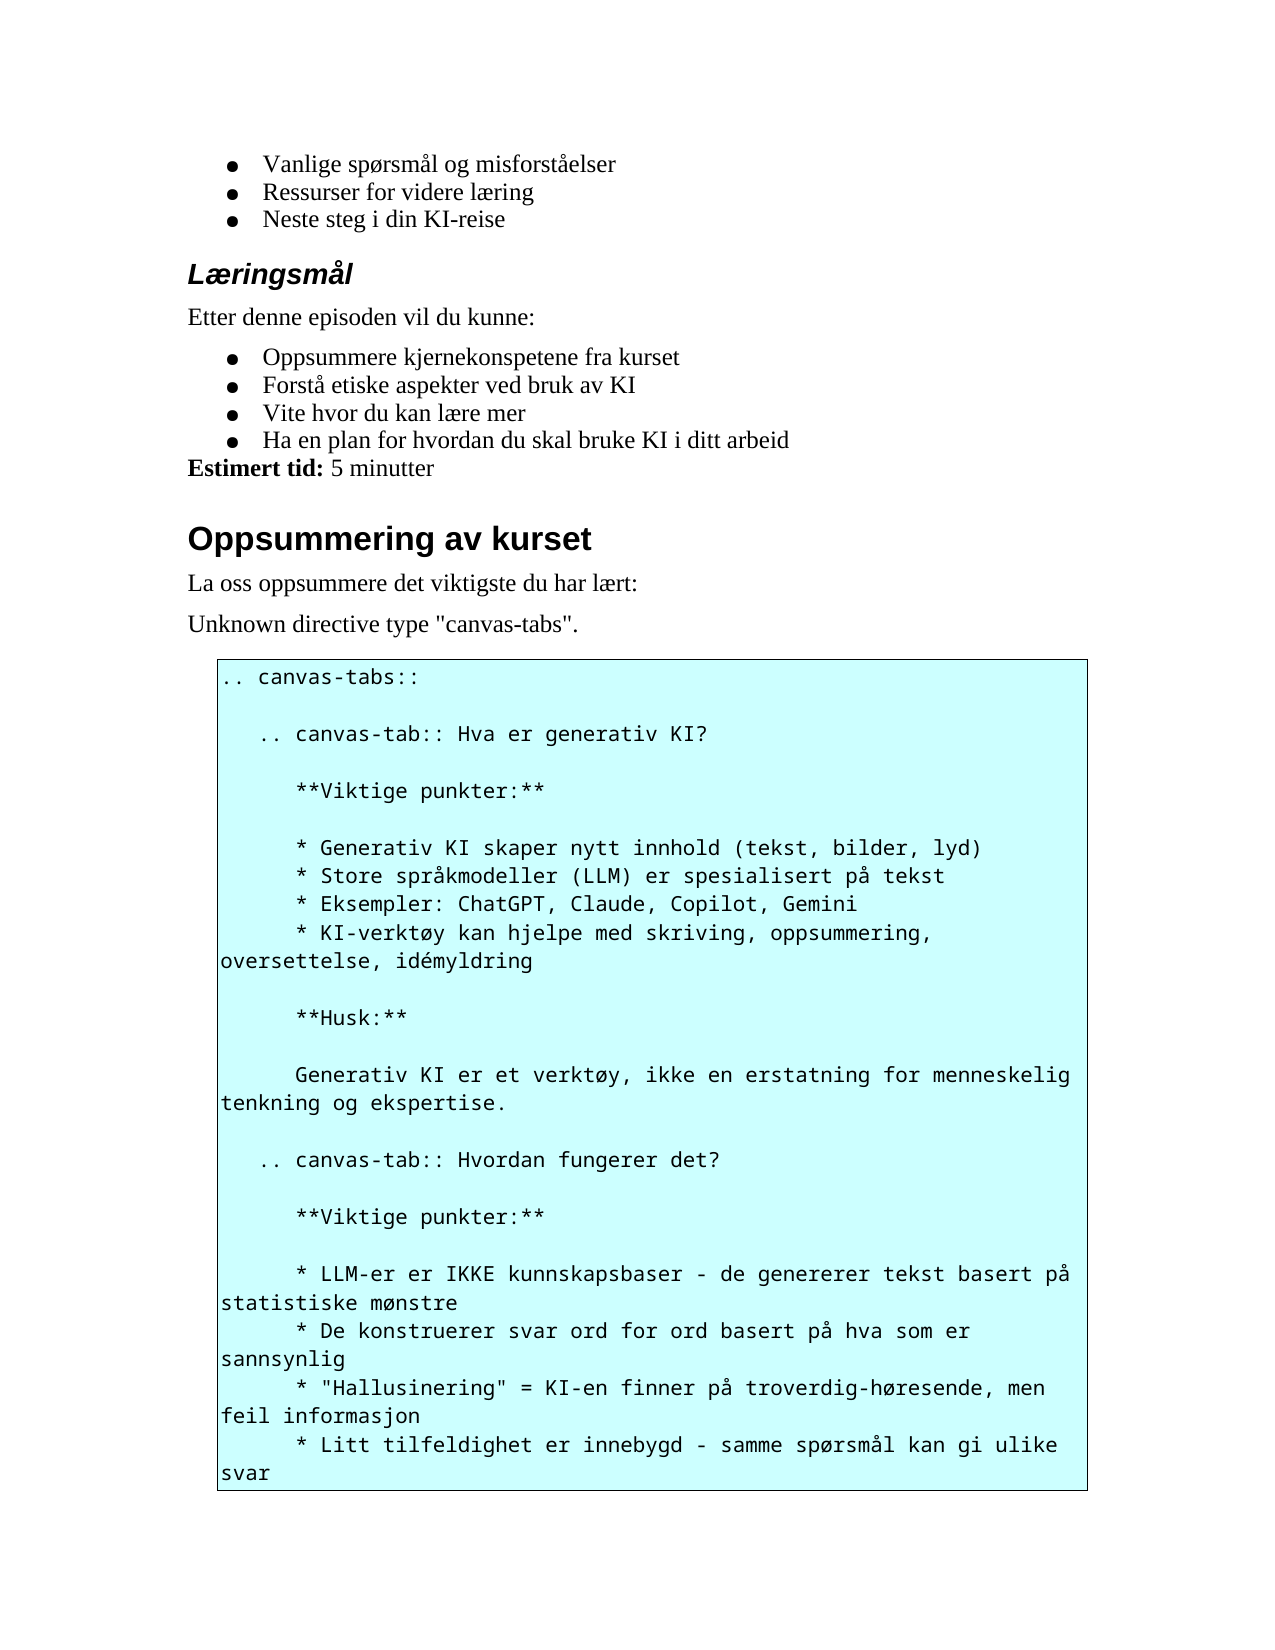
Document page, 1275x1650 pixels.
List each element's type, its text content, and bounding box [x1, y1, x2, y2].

list Vite hvor du kan lære mer [225, 399, 1087, 427]
subtitle Læringsmål [187, 258, 1087, 291]
list Vanlige spørsmål og misforståelser [225, 150, 1087, 178]
text La oss oppsummere det viktigste du har lært: [187, 569, 1087, 597]
list Forstå etiske aspekter ved bruk av KI [225, 371, 1087, 399]
subtitle Oppsummering av kurset [187, 519, 1087, 557]
list Ressurser for videre læring [225, 178, 1087, 205]
list Neste steg i din KI-reise [225, 205, 1087, 233]
text Etter denne episoden vil du kunne: [187, 303, 1087, 331]
list Oppsummere kjernekonspetene fra kurset [225, 343, 1087, 371]
text Estimert tid: 5 minutter [187, 454, 1087, 482]
list Ha en plan for hvordan du skal bruke KI i ditt arbeid [225, 427, 1087, 454]
text .. canvas-tabs:: .. canvas-tab:: Hva er generativ KI? **Viktige punkter:** * Generativ KI skaper nytt innhold (tekst, bilder, lyd) * Store språkmodeller (LLM) er spesialisert på tekst * Eksempler: ChatGPT, Claude, Copilot, Gemini * KI-verktøy kan hjelpe med skriving, oppsummering, oversettelse, idémyldring **Husk:** Generativ KI er et verktøy, ikke en erstatning for menneskelig tenkning og ekspertise. .. canvas-tab:: Hvordan fungerer det? **Viktige punkter:** * LLM-er er IKKE kunnskapsbaser - de genererer tekst basert på statistiske mønstre * De konstruerer svar ord for ord basert på hva som er sannsynlig * "Hallusinering" = KI-en finner på troverdig-høresende, men feil informasjon * Litt tilfeldighet er innebygd - samme spørsmål kan gi ulike svar [218, 660, 1087, 1490]
text Unknown directive type "canvas-tabs". [187, 610, 1087, 637]
